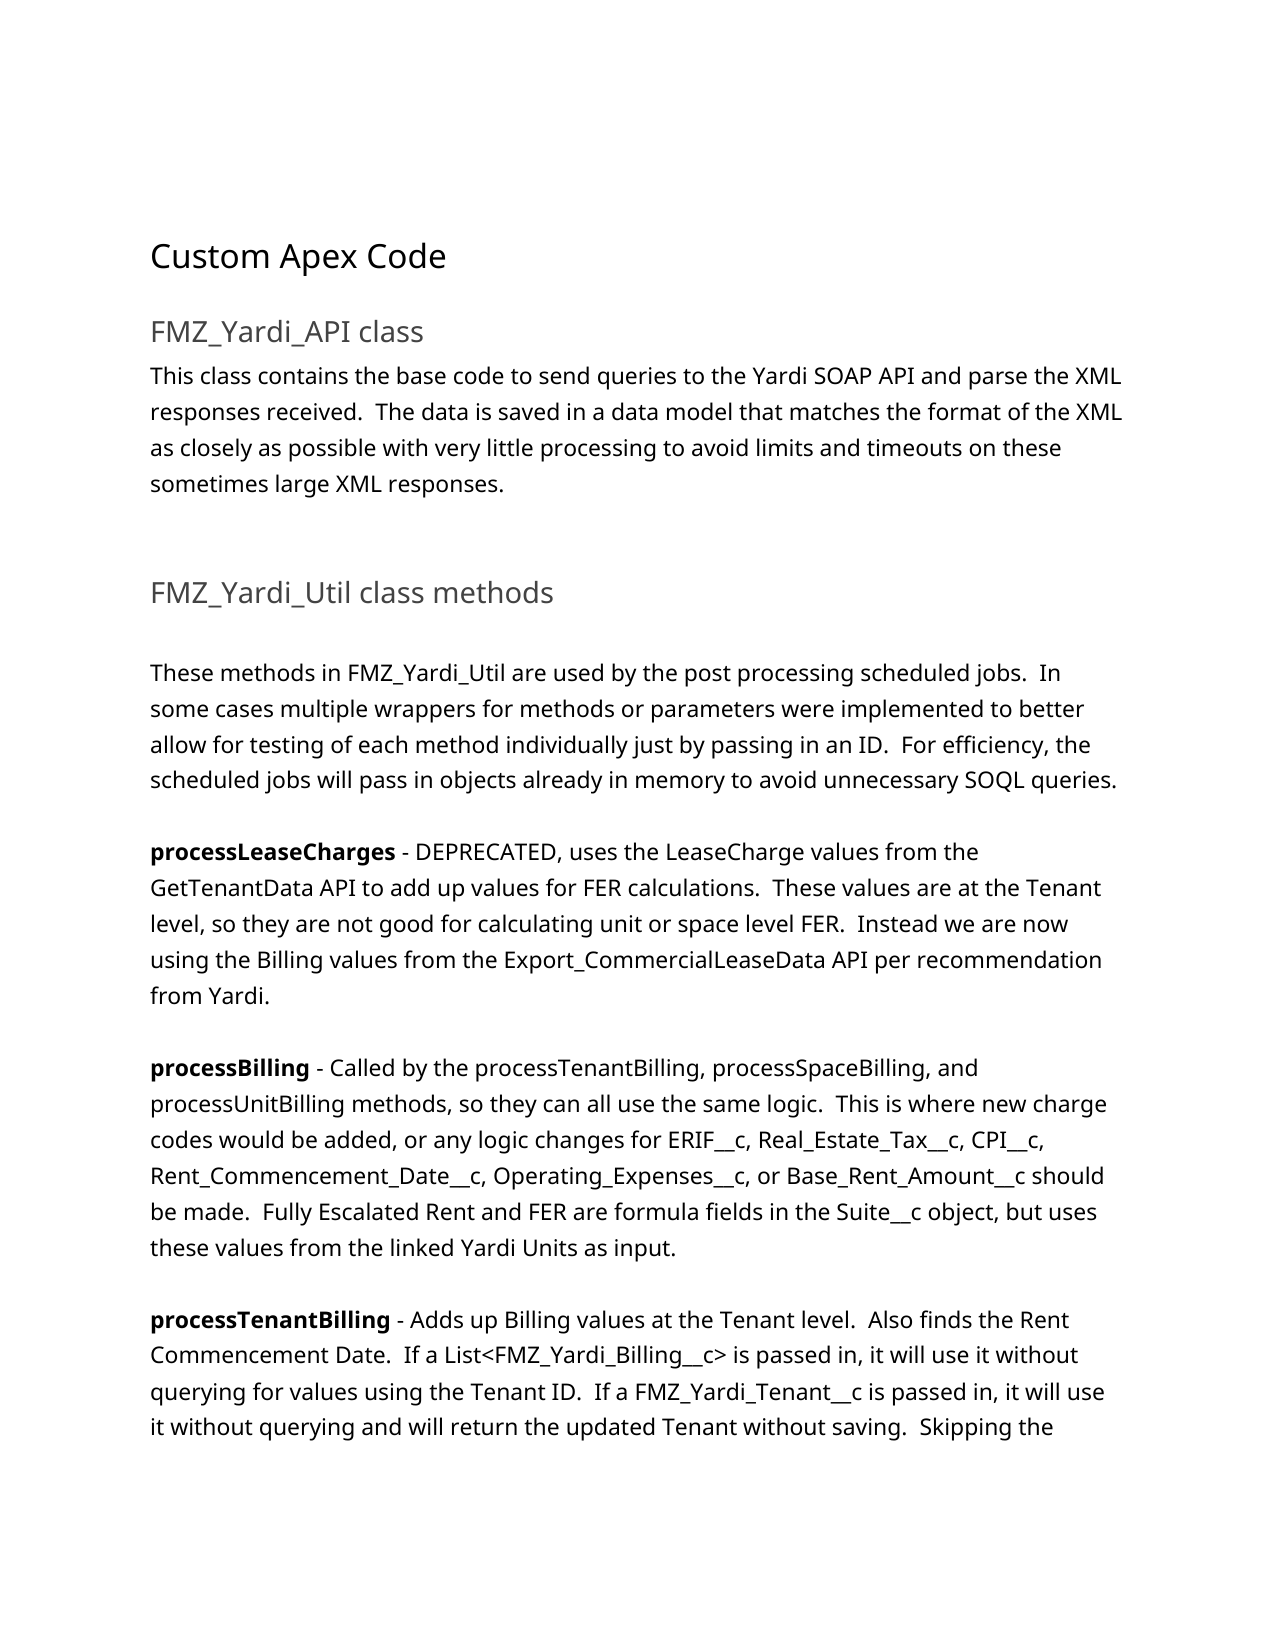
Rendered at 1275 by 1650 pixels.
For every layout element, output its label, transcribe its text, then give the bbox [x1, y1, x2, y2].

subtitle Custom Apex Code [150, 233, 1125, 278]
text processLeaseCharges - DEPRECATED, uses the LeaseCharge values from the GetTenantData API to add up values for FER calculations. These values are at the Tenant level, so they are not good for calculating unit or space level FER. Instead we are now using the Billing values from the Export_CommercialLeaseData API per recommendation from Yardi. [150, 836, 1125, 1011]
text processBilling - Called by the processTenantBilling, processSpaceBilling, and processUnitBilling methods, so they can all use the same logic. This is where new charge codes would be added, or any logic changes for ERIF__c, Real_Estate_Tax__c, CPI__c, Rent_Commencement_Date__c, Operating_Expenses__c, or Base_Rent_Amount__c should be made. Fully Escalated Rent and FER are formula fields in the Suite__c object, but uses these values from the linked Yardi Units as input. [150, 1052, 1125, 1263]
text processTenantBilling - Adds up Billing values at the Tenant level. Also finds the Rent Commencement Date. If a List<FMZ_Yardi_Billing__c> is passed in, it will use it without querying for values using the Tenant ID. If a FMZ_Yardi_Tenant__c is passed in, it will use it without querying and will return the updated Tenant without saving. Skipping the [150, 1303, 1125, 1443]
subtitle FMZ_Yardi_Util class methods [150, 573, 1125, 612]
text This class contains the base code to send queries to the Yardi SOAP API and parse the XML responses received. The data is saved in a data model that matches the format of the XML as closely as possible with very little processing to avoid limits and timeouts on these sometimes large XML responses. [150, 360, 1125, 499]
text These methods in FMZ_Yardi_Util are used by the post processing scheduled jobs. In some cases multiple wrappers for methods or parameters were implemented to better allow for testing of each method individually just by passing in an ID. For efficiency, the scheduled jobs will pass in objects already in memory to avoid unnecessary SOQL queries. [150, 657, 1125, 796]
subtitle FMZ_Yardi_API class [150, 312, 1125, 351]
